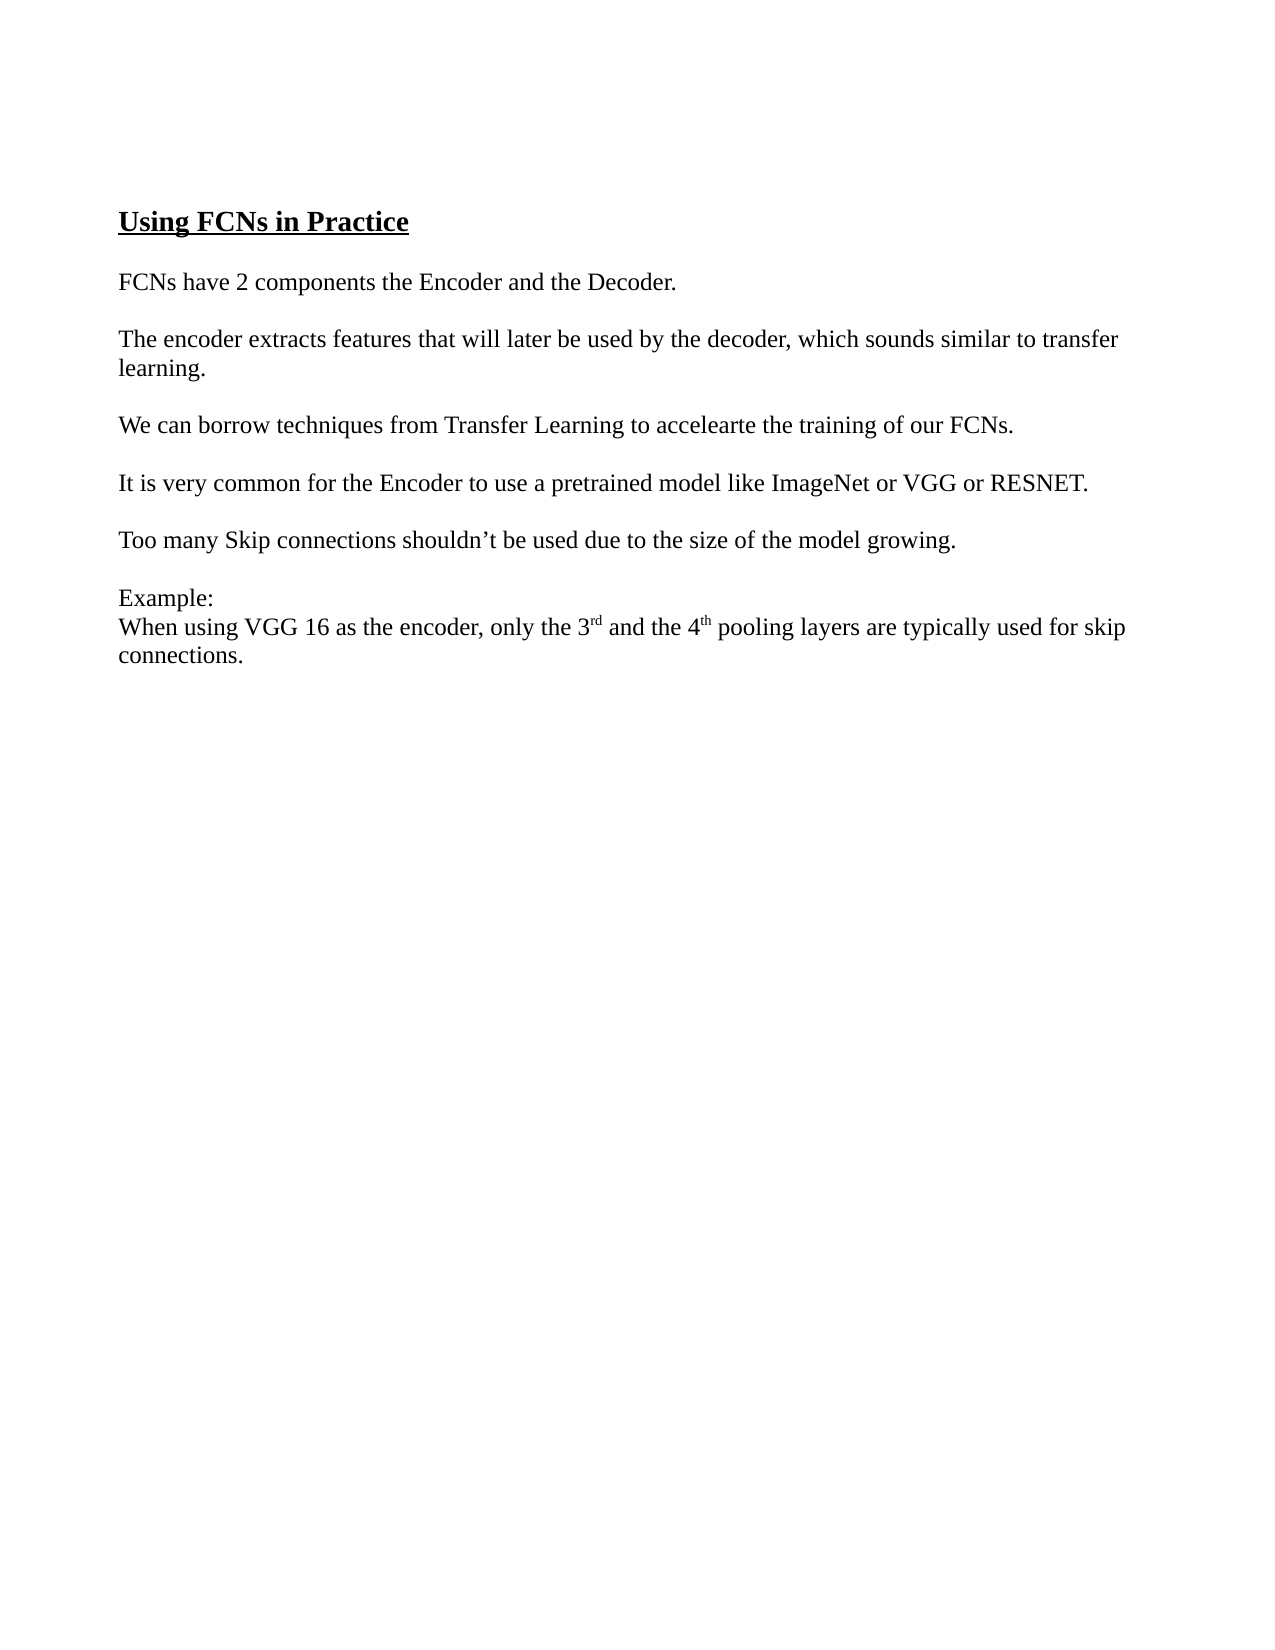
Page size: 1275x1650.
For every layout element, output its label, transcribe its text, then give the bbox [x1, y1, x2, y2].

text Example: [118, 583, 1157, 612]
text FCNs have 2 components the Encoder and the Decoder. [118, 267, 1157, 295]
text We can borrow techniques from Transfer Learning to accelearte the training of our FCNs. [118, 410, 1157, 439]
text When using VGG 16 as the encoder, only the 3rd and the 4th pooling layers are typically used for skip connections. [118, 612, 1157, 669]
text The encoder extracts features that will later be used by the decoder, which sounds similar to transfer learning. [118, 324, 1157, 382]
text It is very common for the Encoder to use a pretrained model like ImageNet or VGG or RESNET. [118, 468, 1157, 497]
text Using FCNs in Practice [118, 204, 1157, 238]
text Too many Skip connections shouldn’t be used due to the size of the model growing. [118, 525, 1157, 554]
